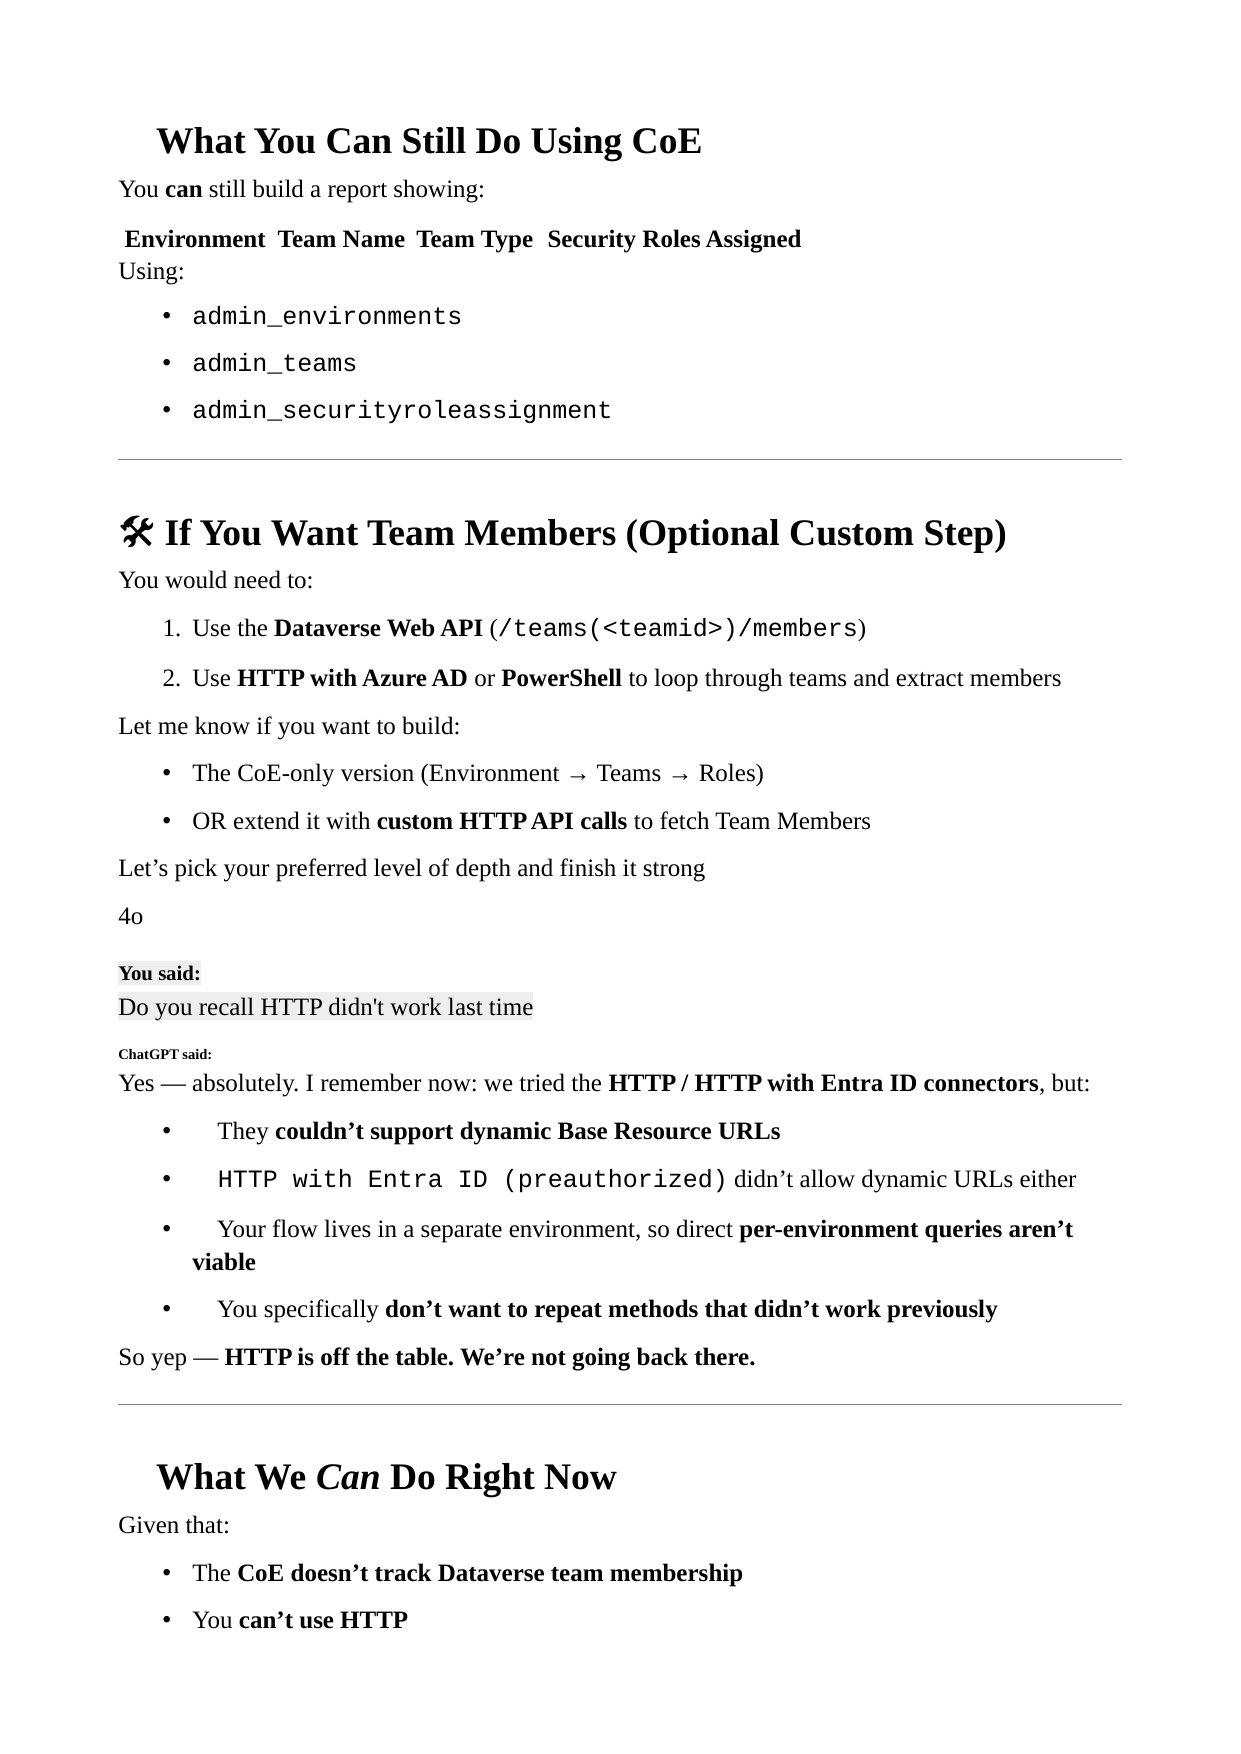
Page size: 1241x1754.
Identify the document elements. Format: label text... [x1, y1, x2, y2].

list Use the Dataverse Web API (/teams(<teamid>)/members) [162, 613, 1122, 644]
table_header Environment [118, 221, 272, 256]
list ❌ Your flow lives in a separate environment, so direct per-environment queries aren’t viable [162, 1214, 1122, 1275]
text Given that: [118, 1510, 1122, 1539]
list admin_securityroleassignment [162, 398, 1122, 426]
subtitle ✅ What We Can Do Right Now [118, 1454, 1122, 1498]
list Use HTTP with Azure AD or PowerShell to loop through teams and extract members [162, 663, 1122, 692]
table_header Team Name [272, 221, 410, 256]
subtitle ChatGPT said: [118, 1045, 1122, 1062]
table_header Security Roles Assigned [539, 221, 810, 256]
list OR extend it with custom HTTP API calls to fetch Team Members [162, 806, 1122, 835]
list ❌ HTTP with Entra ID (preauthorized) didn’t allow dynamic URLs either [162, 1164, 1122, 1194]
text 4o [118, 901, 1122, 930]
text Do you recall HTTP didn't work last time [118, 992, 1122, 1020]
subtitle You said: [118, 961, 1122, 985]
text Yes — absolutely. I remember now: we tried the HTTP / HTTP with Entra ID connectors, but: [118, 1068, 1122, 1097]
text You can still build a report showing: [118, 174, 1122, 202]
subtitle ✅ What You Can Still Do Using CoE [118, 118, 1122, 161]
text Let me know if you want to build: [118, 711, 1122, 739]
text Let’s pick your preferred level of depth and finish it strong 💪 [118, 853, 1122, 882]
list The CoE doesn’t track Dataverse team membership [162, 1558, 1122, 1587]
list admin_teams [162, 351, 1122, 379]
table_header Team Type [410, 221, 539, 256]
subtitle 🛠 If You Want Team Members (Optional Custom Step) [118, 510, 1122, 553]
list The CoE-only version (Environment → Teams → Roles) [162, 758, 1122, 787]
text Using: [118, 256, 1122, 285]
list ❌ You specifically don’t want to repeat methods that didn’t work previously [162, 1294, 1122, 1323]
text So yep — HTTP is off the table. We’re not going back there. ✅ [118, 1342, 1122, 1371]
list ❌ They couldn’t support dynamic Base Resource URLs [162, 1116, 1122, 1145]
list You can’t use HTTP [162, 1605, 1122, 1634]
text You would need to: [118, 566, 1122, 594]
list admin_environments [162, 303, 1122, 332]
